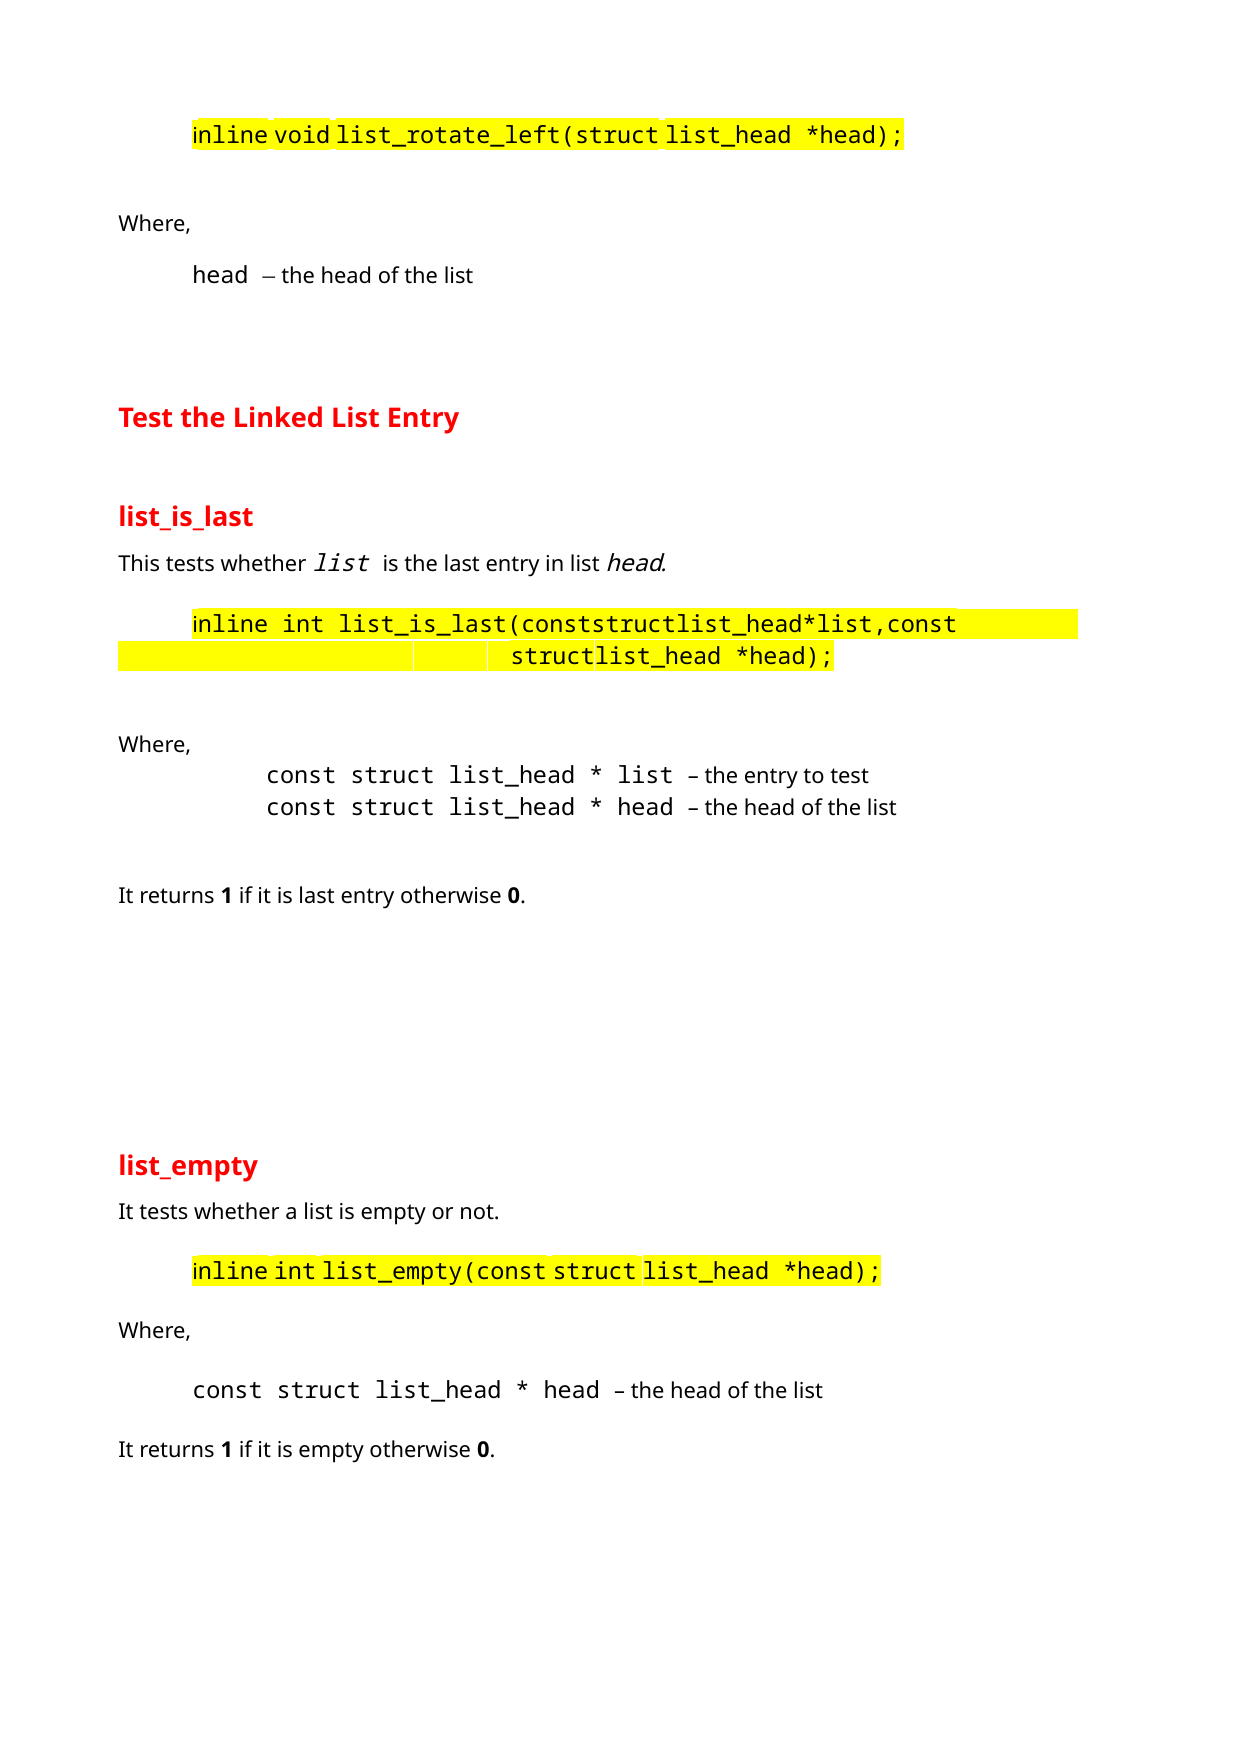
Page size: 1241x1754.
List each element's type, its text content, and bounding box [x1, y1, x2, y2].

subtitle list_is_last [118, 497, 1122, 534]
text inline int list_is_last(conststructlist_head*list,const structlist_head *head); [118, 607, 1122, 671]
text head – the head of the list [118, 258, 1122, 324]
text const struct list_head * head – the head of the list [118, 791, 1122, 823]
text It returns 1 if it is last entry otherwise 0. [118, 880, 1122, 910]
subtitle Test the Linked List Entry [118, 398, 1122, 435]
text inline int list_empty(const struct list_head *head); [118, 1254, 1122, 1286]
text Where, [118, 729, 1122, 759]
text This tests whether list is the last entry in list head. [118, 547, 1122, 579]
text Where, [118, 1315, 1122, 1345]
text const struct list_head * head – the head of the list [118, 1374, 1122, 1406]
subtitle list_empty [118, 1147, 1122, 1183]
text It tests whether a list is empty or not. [118, 1196, 1122, 1226]
text It returns 1 if it is empty otherwise 0. [118, 1434, 1122, 1464]
text inline void list_rotate_left(struct list_head *head); [118, 118, 1122, 150]
text const struct list_head * list – the entry to test [118, 759, 1122, 791]
text Where, [118, 208, 1122, 237]
